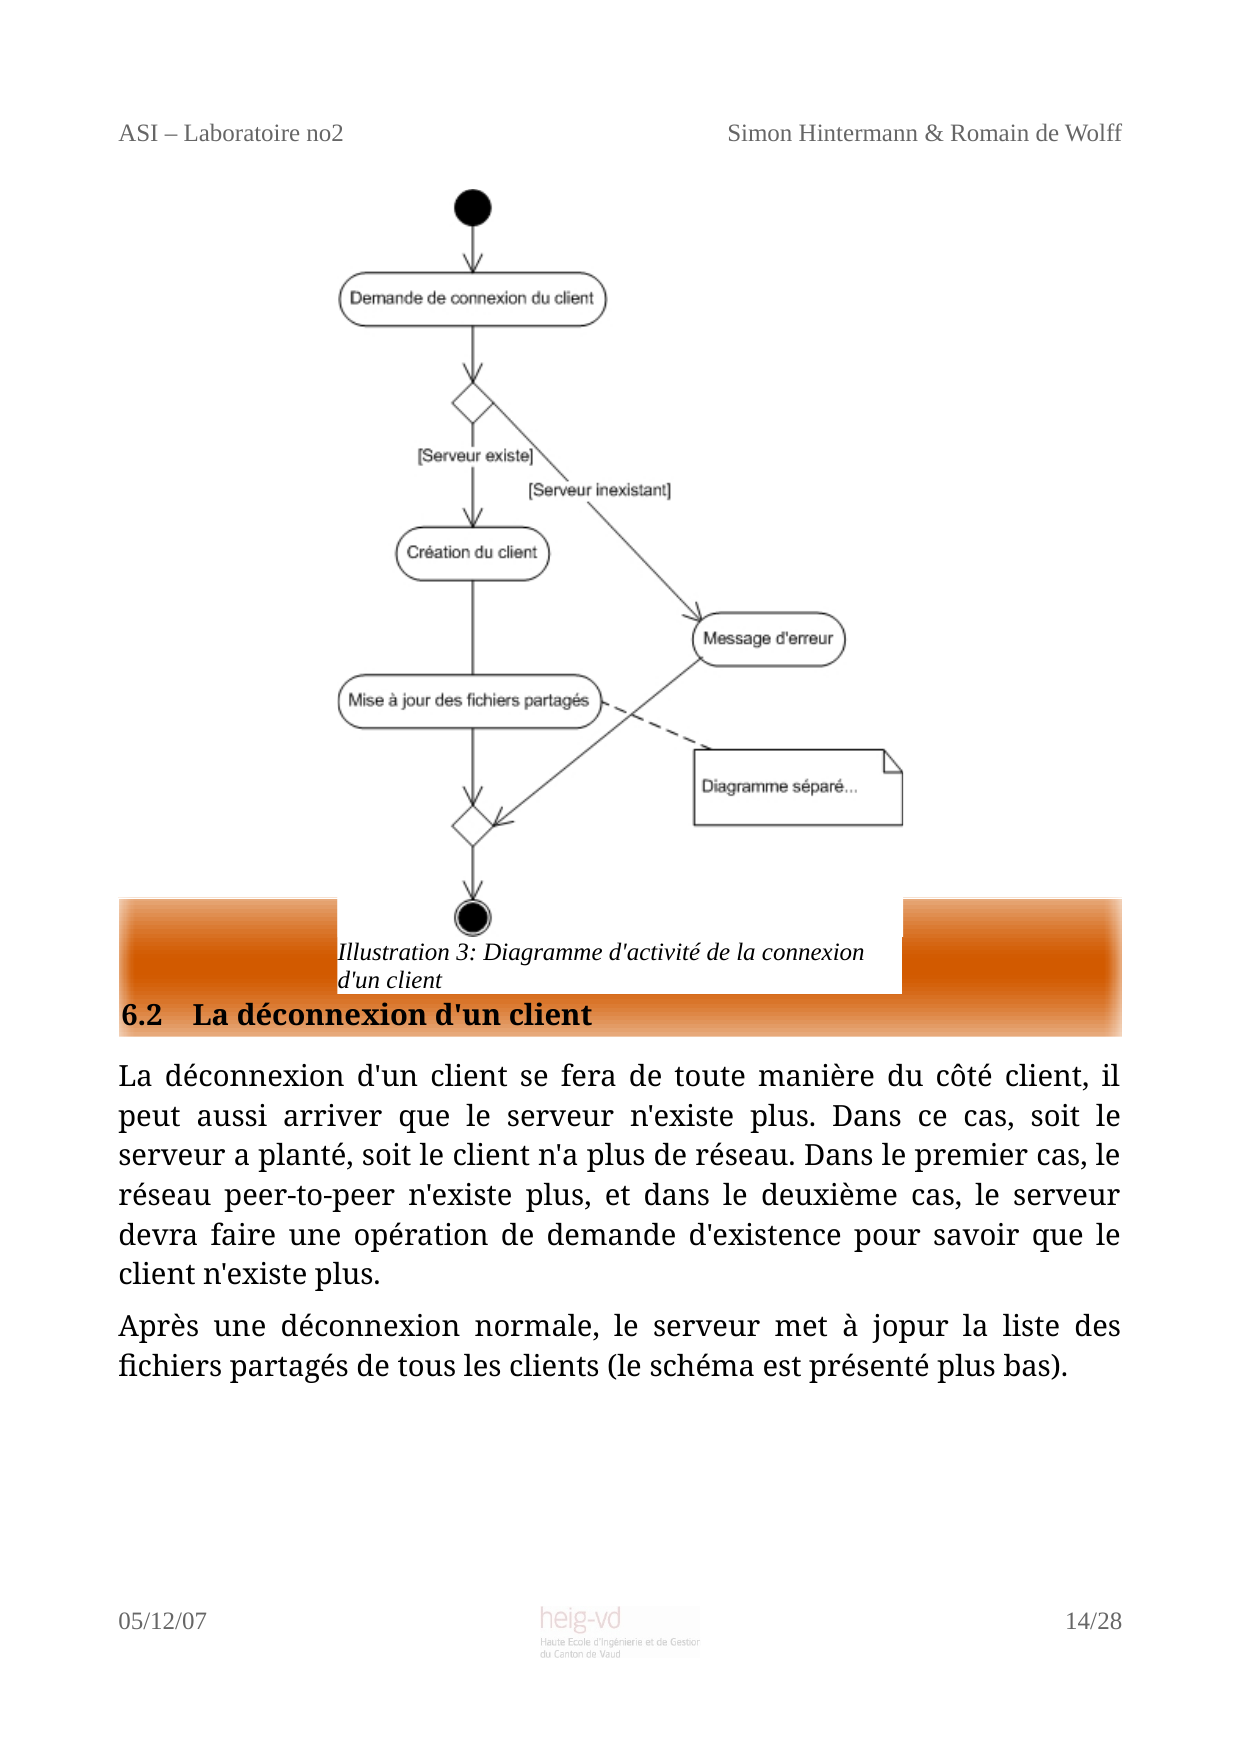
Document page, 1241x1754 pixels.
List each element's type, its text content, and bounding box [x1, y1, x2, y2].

picture [337, 189, 904, 937]
text La déconnexion d'un client se fera de toute manière du côté client, il peut aussi arriver que le serveur n'existe plus. Dans ce cas, soit le serveur a planté, soit le client n'a plus de réseau. Dans le premier cas, le réseau peer-to-peer n'existe plus, et dans le deuxième cas, le serveur devra faire une opération de demande d'existence pour savoir que le client n'existe plus. [118, 1055, 1122, 1293]
subtitle La déconnexion d'un client [119, 899, 1122, 1037]
text Après une déconnexion normale, le serveur met à jopur la liste des fichiers partagés de tous les clients (le schéma est présenté plus bas). [118, 1306, 1122, 1385]
text Illustration 3: Diagramme d'activité de la connexion d'un client [337, 937, 903, 994]
picture [540, 1606, 700, 1658]
